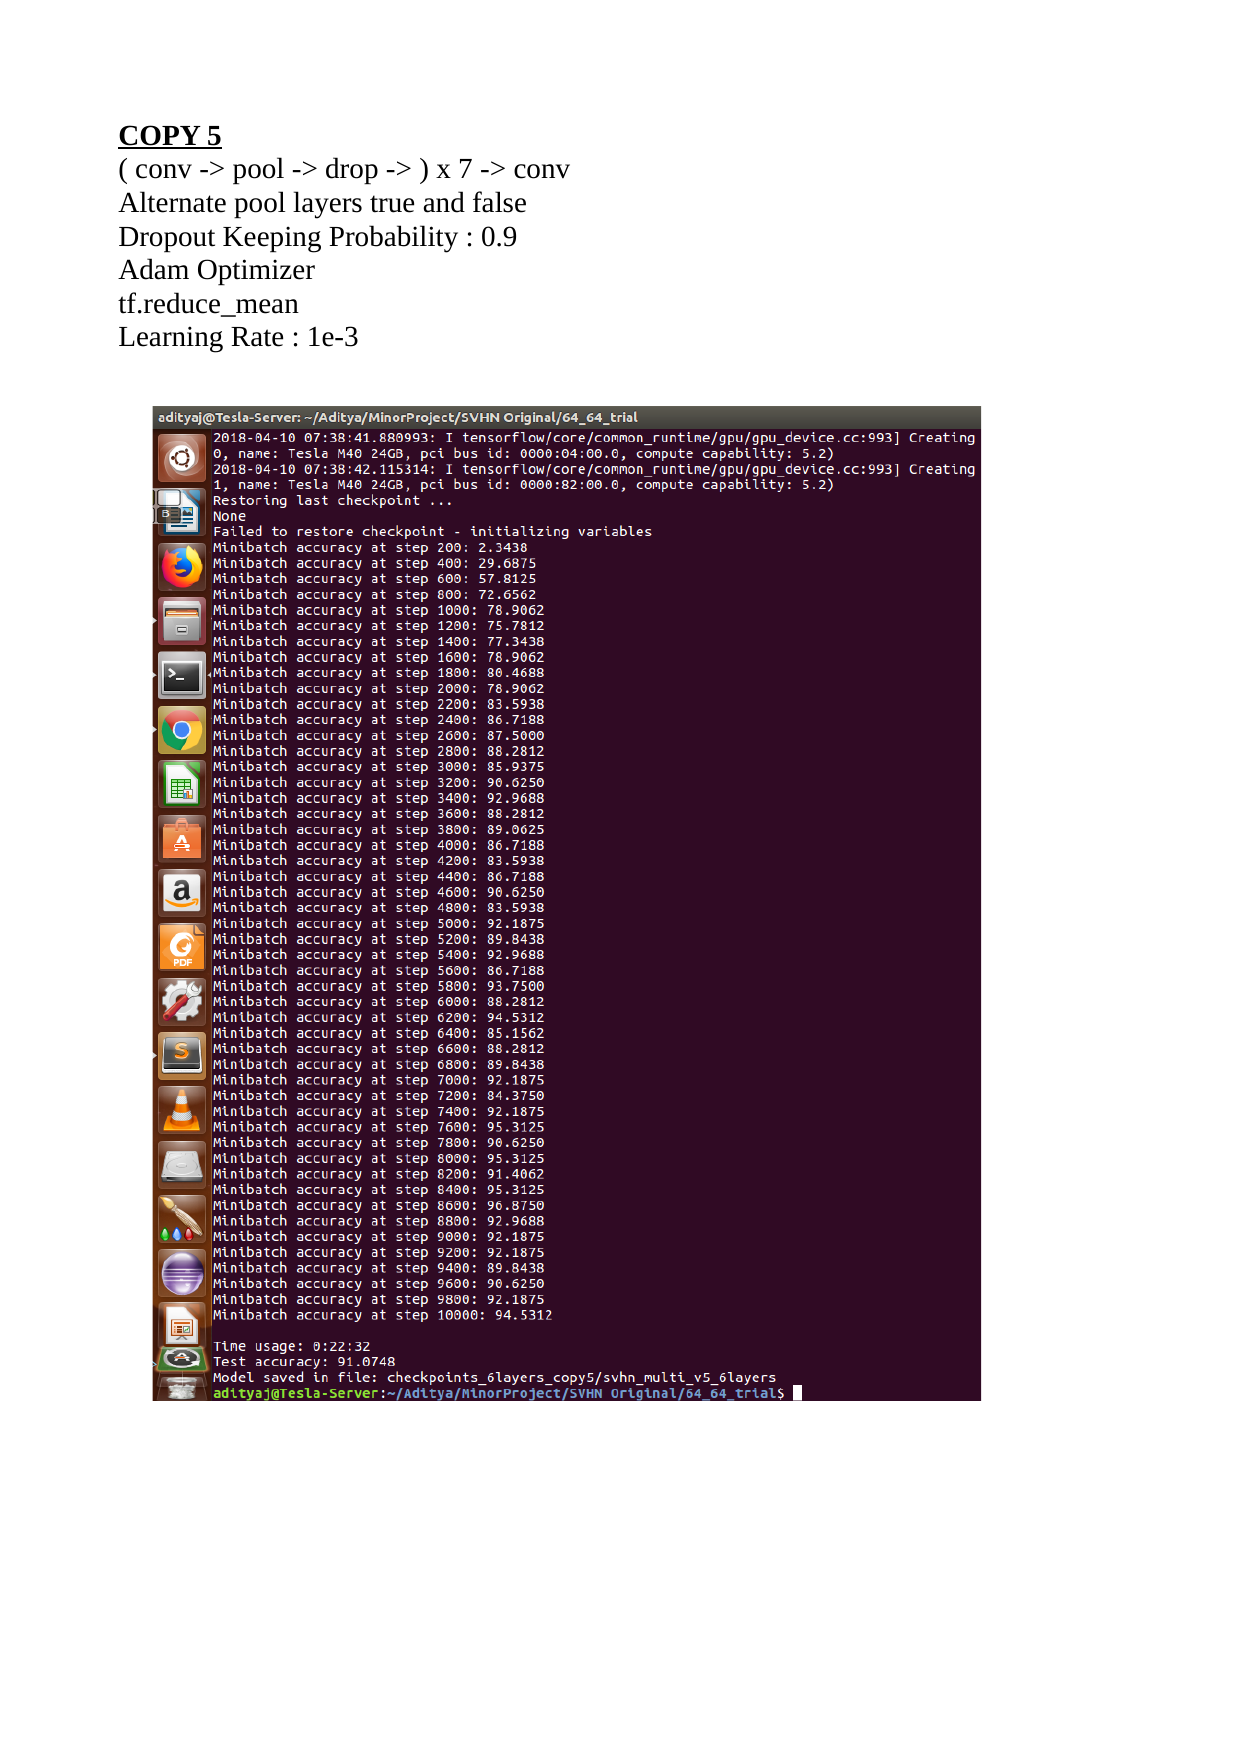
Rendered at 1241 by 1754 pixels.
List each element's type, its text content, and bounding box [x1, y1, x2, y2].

text tf.reduce_mean [118, 286, 1122, 319]
text Dropout Keeping Probability : 0.9 [118, 219, 1122, 252]
text ( conv -> pool -> drop -> ) x 7 -> conv [118, 152, 1122, 185]
text Adam Optimizer [118, 252, 1122, 286]
text COPY 5 [118, 118, 1122, 152]
text Learning Rate : 1e-3 [118, 319, 1122, 353]
text Alternate pool layers true and false [118, 185, 1122, 219]
